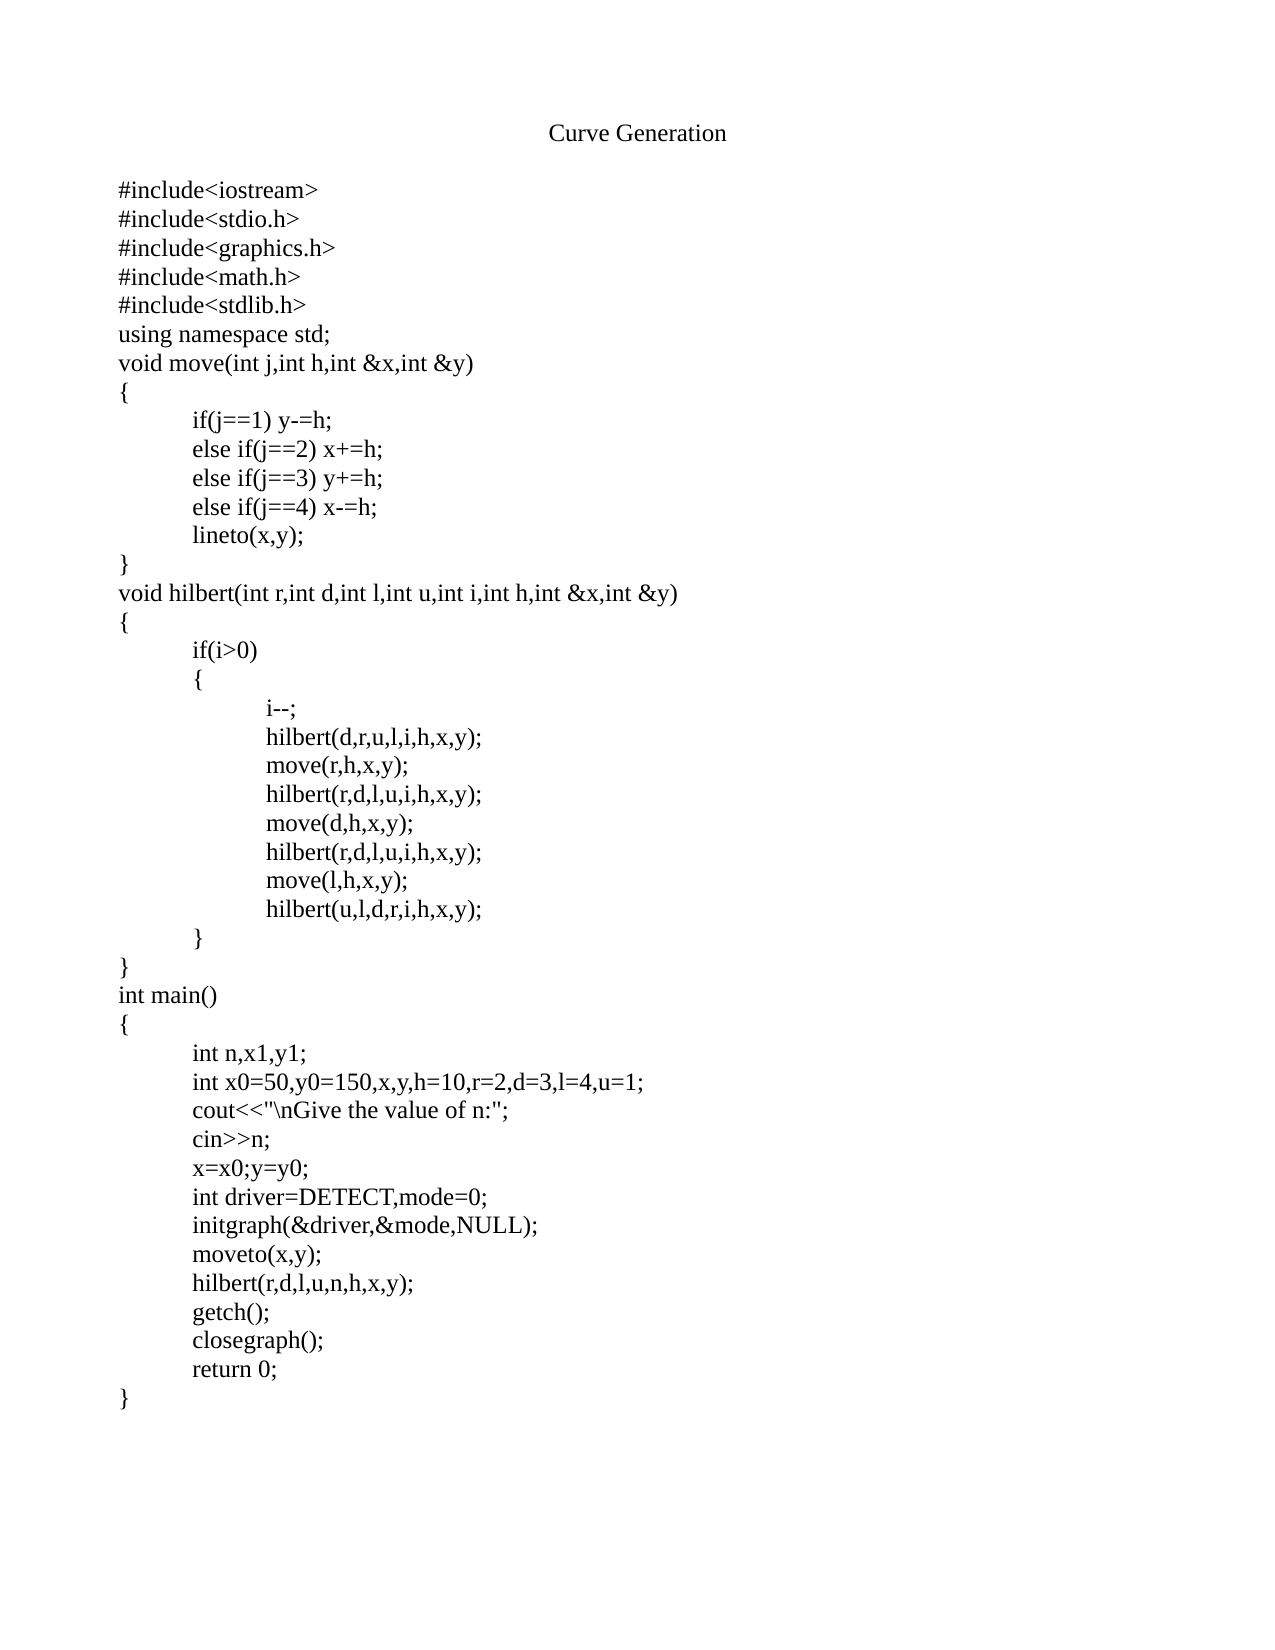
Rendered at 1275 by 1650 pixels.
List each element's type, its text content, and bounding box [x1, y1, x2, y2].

text void hilbert(int r,int d,int l,int u,int i,int h,int &x,int &y) [118, 578, 1157, 607]
text else if(j==2) x+=h; [118, 434, 1157, 463]
text Curve Generation [118, 118, 1157, 147]
text #include<stdio.h> [118, 204, 1157, 233]
text x=x0;y=y0; [118, 1153, 1157, 1182]
text } [118, 549, 1157, 578]
text #include<graphics.h> [118, 233, 1157, 262]
text move(l,h,x,y); [118, 866, 1157, 894]
text closegraph(); [118, 1326, 1157, 1354]
text move(r,h,x,y); [118, 751, 1157, 779]
text i--; [118, 693, 1157, 722]
text { [118, 1009, 1157, 1038]
text cout<<"\nGive the value of n:"; [118, 1096, 1157, 1124]
text } [118, 923, 1157, 952]
text initgraph(&driver,&mode,NULL); [118, 1211, 1157, 1239]
text #include<iostream> [118, 176, 1157, 204]
text { [118, 377, 1157, 406]
text lineto(x,y); [118, 521, 1157, 549]
text hilbert(r,d,l,u,n,h,x,y); [118, 1268, 1157, 1297]
text int n,x1,y1; [118, 1038, 1157, 1067]
text return 0; [118, 1354, 1157, 1383]
text else if(j==4) x-=h; [118, 492, 1157, 521]
text if(i>0) [118, 636, 1157, 664]
text #include<math.h> [118, 262, 1157, 291]
text using namespace std; [118, 319, 1157, 348]
text #include<stdlib.h> [118, 291, 1157, 319]
text hilbert(r,d,l,u,i,h,x,y); [118, 837, 1157, 866]
text getch(); [118, 1297, 1157, 1326]
text move(d,h,x,y); [118, 808, 1157, 837]
text } [118, 952, 1157, 981]
text cin>>n; [118, 1124, 1157, 1153]
text else if(j==3) y+=h; [118, 463, 1157, 492]
text void move(int j,int h,int &x,int &y) [118, 348, 1157, 377]
text int x0=50,y0=150,x,y,h=10,r=2,d=3,l=4,u=1; [118, 1067, 1157, 1096]
text moveto(x,y); [118, 1239, 1157, 1268]
text hilbert(u,l,d,r,i,h,x,y); [118, 894, 1157, 923]
text { [118, 664, 1157, 693]
text int driver=DETECT,mode=0; [118, 1182, 1157, 1211]
text } [118, 1383, 1157, 1412]
text if(j==1) y-=h; [118, 406, 1157, 434]
text hilbert(r,d,l,u,i,h,x,y); [118, 779, 1157, 808]
text int main() [118, 981, 1157, 1009]
text { [118, 607, 1157, 636]
text hilbert(d,r,u,l,i,h,x,y); [118, 722, 1157, 751]
